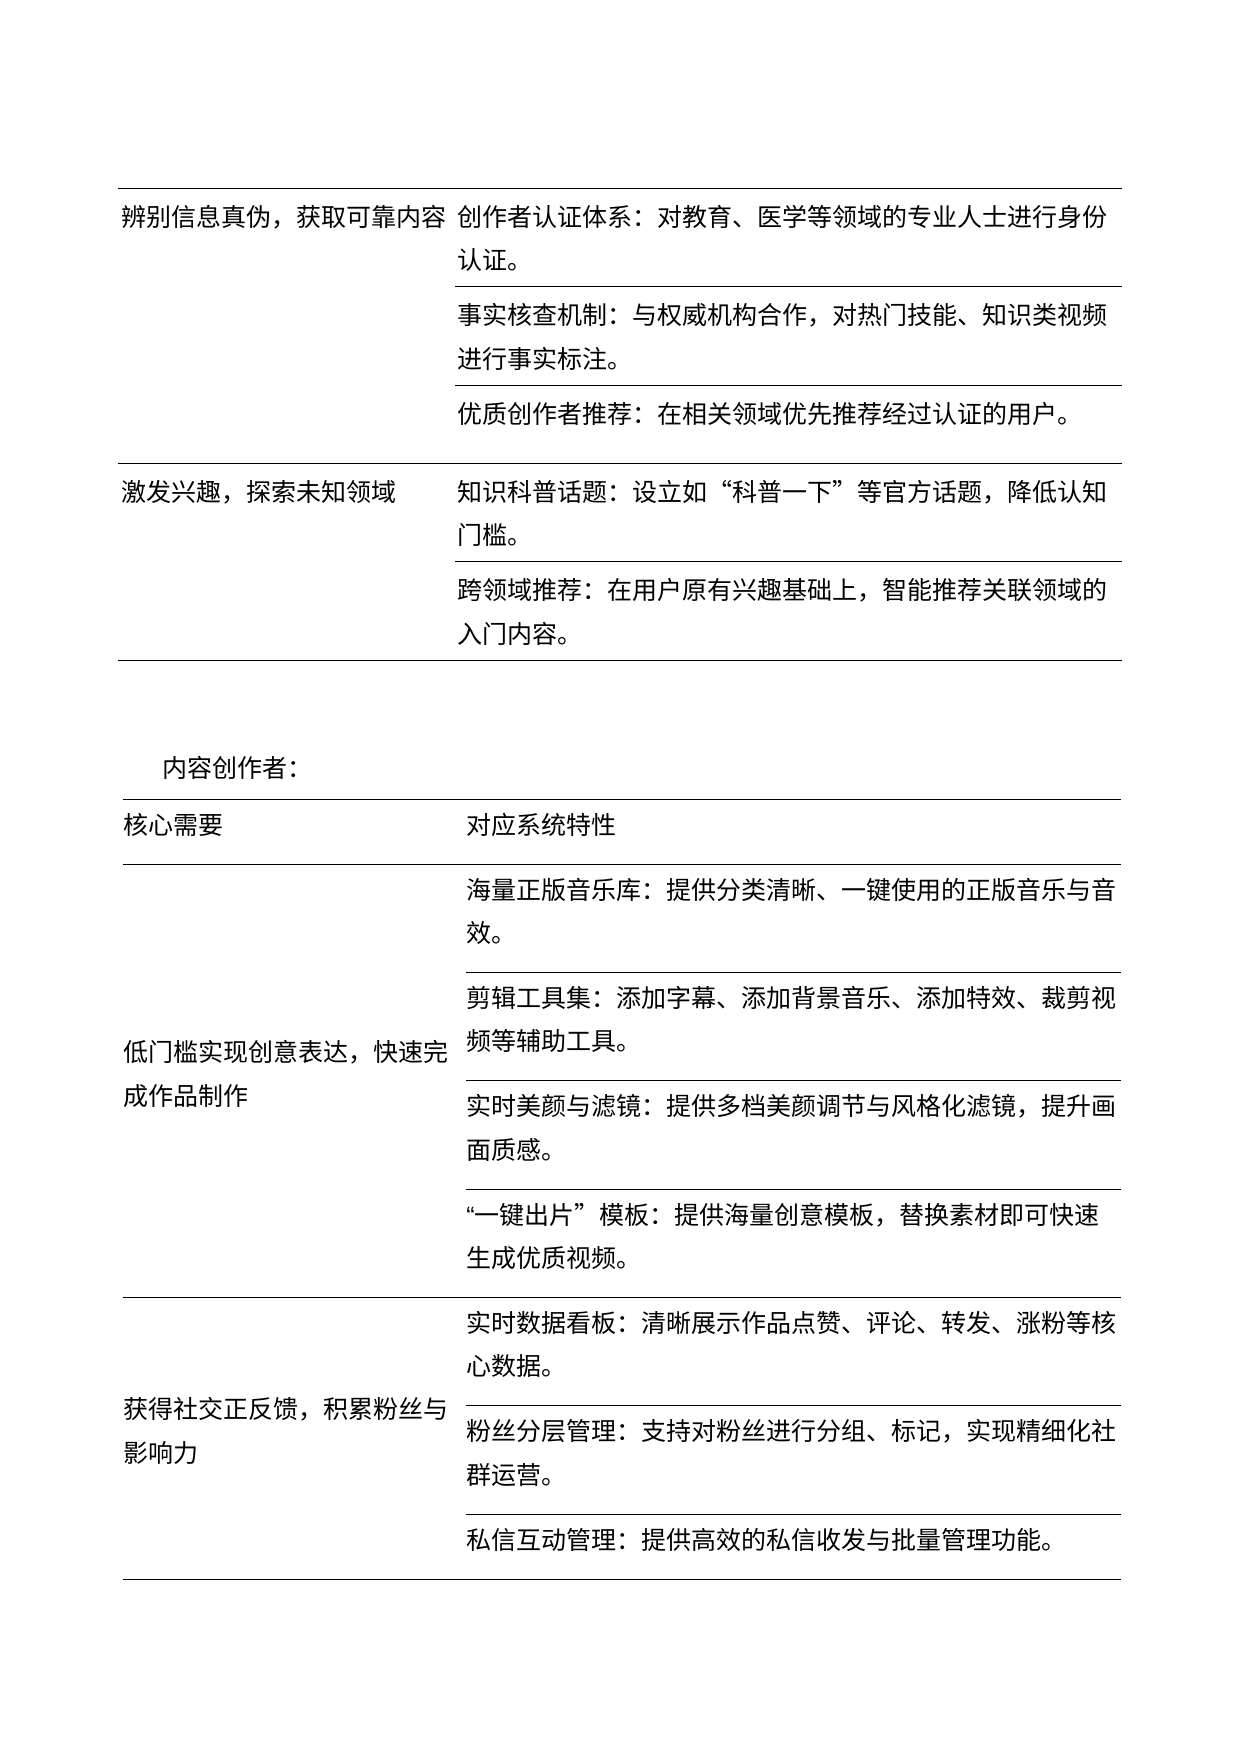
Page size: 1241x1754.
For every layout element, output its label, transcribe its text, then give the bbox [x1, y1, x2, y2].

table_cell 创作者认证体系：对教育、医学等领域的专业人士进行身份认证。 [455, 189, 1122, 286]
table_cell 私信互动管理：提供高效的私信收发与批量管理功能。 [466, 1515, 1121, 1578]
table_cell 低门槛实现创意表达，快速完成作品制作 [123, 865, 466, 1297]
table_cell 粉丝分层管理：支持对粉丝进行分组、标记，实现精细化社群运营。 [466, 1406, 1121, 1513]
table_cell 实时美颜与滤镜：提供多档美颜调节与风格化滤镜，提升画面质感。 [466, 1081, 1121, 1188]
table_header 对应系统特性 [466, 800, 1121, 863]
table_cell 获得社交正反馈，积累粉丝与影响力 [123, 1298, 466, 1578]
table_cell 优质创作者推荐：在相关领域优先推荐经过认证的用户。 [455, 386, 1122, 463]
table_cell 跨领域推荐：在用户原有兴趣基础上，智能推荐关联领域的入门内容。 [455, 562, 1122, 660]
table_cell 激发兴趣，探索未知领域 [118, 464, 454, 660]
table_cell “一键出片”模板：提供海量创意模板，替换素材即可快速生成优质视频。 [466, 1190, 1121, 1297]
text 内容创作者： [118, 749, 1122, 785]
table_cell 实时数据看板：清晰展示作品点赞、评论、转发、涨粉等核心数据。 [466, 1298, 1121, 1405]
table_header 核心需要 [123, 800, 466, 863]
table_cell 剪辑工具集：添加字幕、添加背景音乐、添加特效、裁剪视频等辅助工具。 [466, 973, 1121, 1080]
table_cell 海量正版音乐库：提供分类清晰、一键使用的正版音乐与音效。 [466, 865, 1121, 972]
table_cell 知识科普话题：设立如“科普一下”等官方话题，降低认知门槛。 [455, 464, 1122, 561]
table_cell 事实核查机制：与权威机构合作，对热门技能、知识类视频进行事实标注。 [455, 287, 1122, 385]
table_cell 辨别信息真伪，获取可靠内容 [118, 189, 454, 463]
